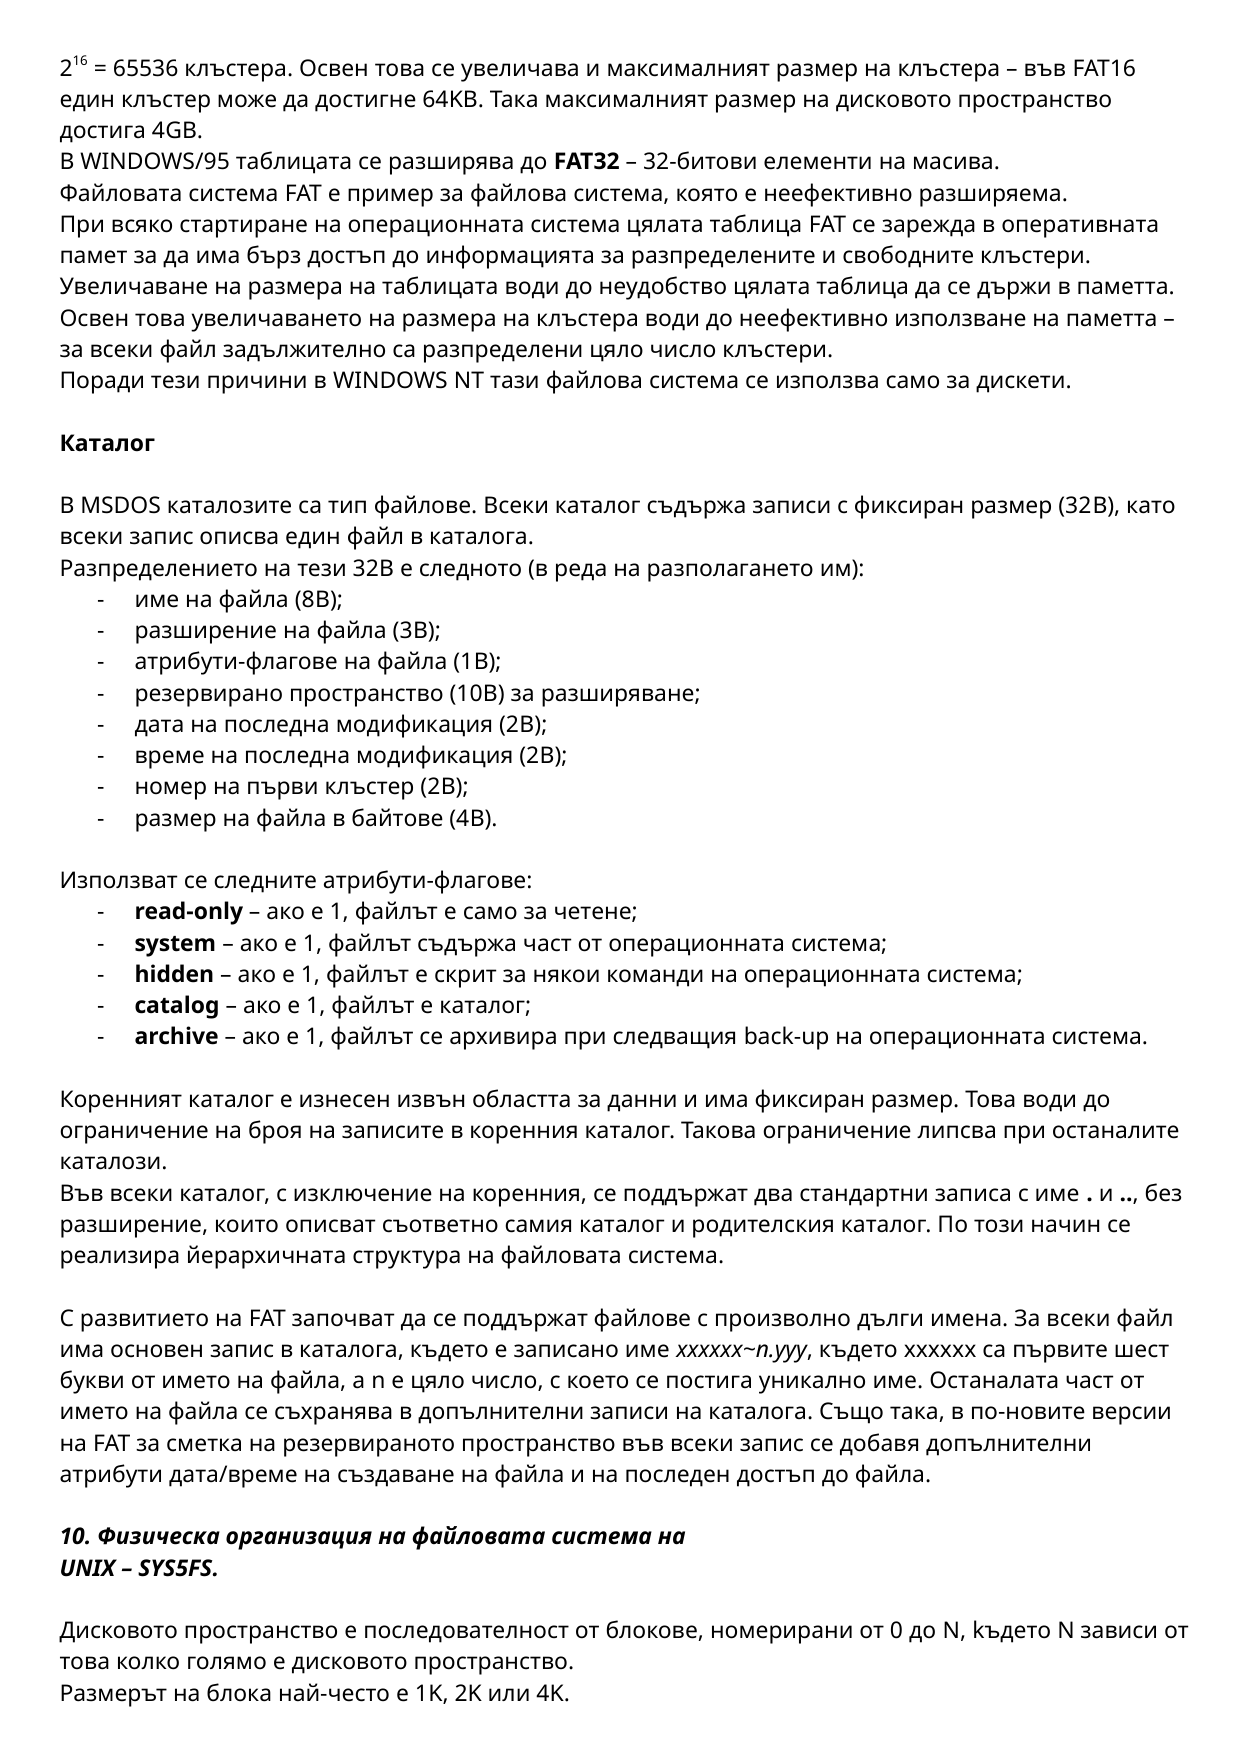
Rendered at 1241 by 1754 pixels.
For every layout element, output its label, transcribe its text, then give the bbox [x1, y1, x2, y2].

list номер на първи клъстер (2B); [97, 770, 1191, 802]
text При всяко стартиране на операционната система цялата таблица FAT се зарежда в оперативната памет за да има бърз достъп до информацията за разпределените и свободните клъстери. Увеличаване на размера на таблицата води до неудобство цялата таблица да се държи в паметта. [59, 208, 1191, 302]
text Разпределението на тези 32B е следното (в реда на разполагането им): [59, 552, 1191, 583]
text В MSDOS каталозите са тип файлове. Всеки каталог съдържа записи с фиксиран размер (32B), като всеки запис описва един файл в каталога. [59, 489, 1191, 552]
text В WINDOWS/95 таблицата се разширява до FAT32 – 32-битови елементи на масива. [59, 145, 1191, 177]
list дата на последна модификация (2B); [97, 708, 1191, 739]
text Във всеки каталог, с изключение на коренния, се поддържат два стандартни записа с име . и .., без разширение, които описват съответно самия каталог и родителския каталог. По този начин се реализира йерархичната структура на файловата система. [59, 1177, 1191, 1270]
list име на файла (8B); [97, 583, 1191, 614]
list catalog – ако е 1, файлът е каталог; [97, 989, 1191, 1020]
text Поради тези причини в WINDOWS NT тази файлова система се използва само за дискети. [59, 364, 1191, 395]
text Каталог [59, 427, 1191, 458]
list read-only – ако е 1, файлът е само за четене; [97, 895, 1191, 927]
list резервирано пространство (10B) за разширяване; [97, 677, 1191, 708]
list archive – ако е 1, файлът се архивира при следващия back-up на операционната система. [97, 1020, 1191, 1052]
text Използват се следните атрибути-флагове: [59, 864, 1191, 895]
text Коренният каталог е изнесен извън областта за данни и има фиксиран размер. Това води до ограничение на броя на записите в коренния каталог. Такова ограничение липсва при останалите каталози. [59, 1083, 1191, 1177]
list system – ако е 1, файлът съдържа част от операционната система; [97, 927, 1191, 958]
text 216 = 65536 клъстера. Освен това се увеличава и максималният размер на клъстера – във FAT16 един клъстер може да достигне 64KB. Така максималният размер на дисковото пространство достига 4GB. [59, 52, 1191, 145]
text Дисковото пространство е последователност от блокове, номерирани от 0 до N, kъдето N зависи от това колко голямо е дисковото пространство. [59, 1614, 1191, 1677]
text Файловата система FAT е пример за файлова система, която е неефективно разширяема. [59, 177, 1191, 208]
text UNIX – SYS5FS. [59, 1552, 1191, 1583]
text Освен това увеличаването на размера на клъстера води до неефективно използване на паметта – за всеки файл задължително са разпределени цяло число клъстери. [59, 302, 1191, 364]
text 10. Физическа организация на файловата система на [59, 1520, 1191, 1552]
text Размерът на блока най-често е 1K, 2K или 4K. [59, 1677, 1191, 1708]
text С развитието на FAT започват да се поддържат файлове с произволно дълги имена. За всеки файл има основен запис в каталога, където е записано име xxxxxx~n.yyy, където xxxxxx са първите шест букви от името на файла, а n е цяло число, с което се постига уникално име. Останалата част от името на файла се съхранява в допълнителни записи на каталога. Също така, в по-новите версии на FAT за сметка на резервираното пространство във всеки запис се добавя допълнителни атрибути дата/време на създаване на файла и на последен достъп до файла. [59, 1302, 1191, 1489]
list време на последна модификация (2B); [97, 739, 1191, 770]
list hidden – ако е 1, файлът е скрит за някои команди на операционната система; [97, 958, 1191, 989]
list разширение на файла (3B); [97, 614, 1191, 645]
list размер на файла в байтове (4B). [97, 802, 1191, 833]
list атрибути-флагове на файла (1B); [97, 645, 1191, 677]
